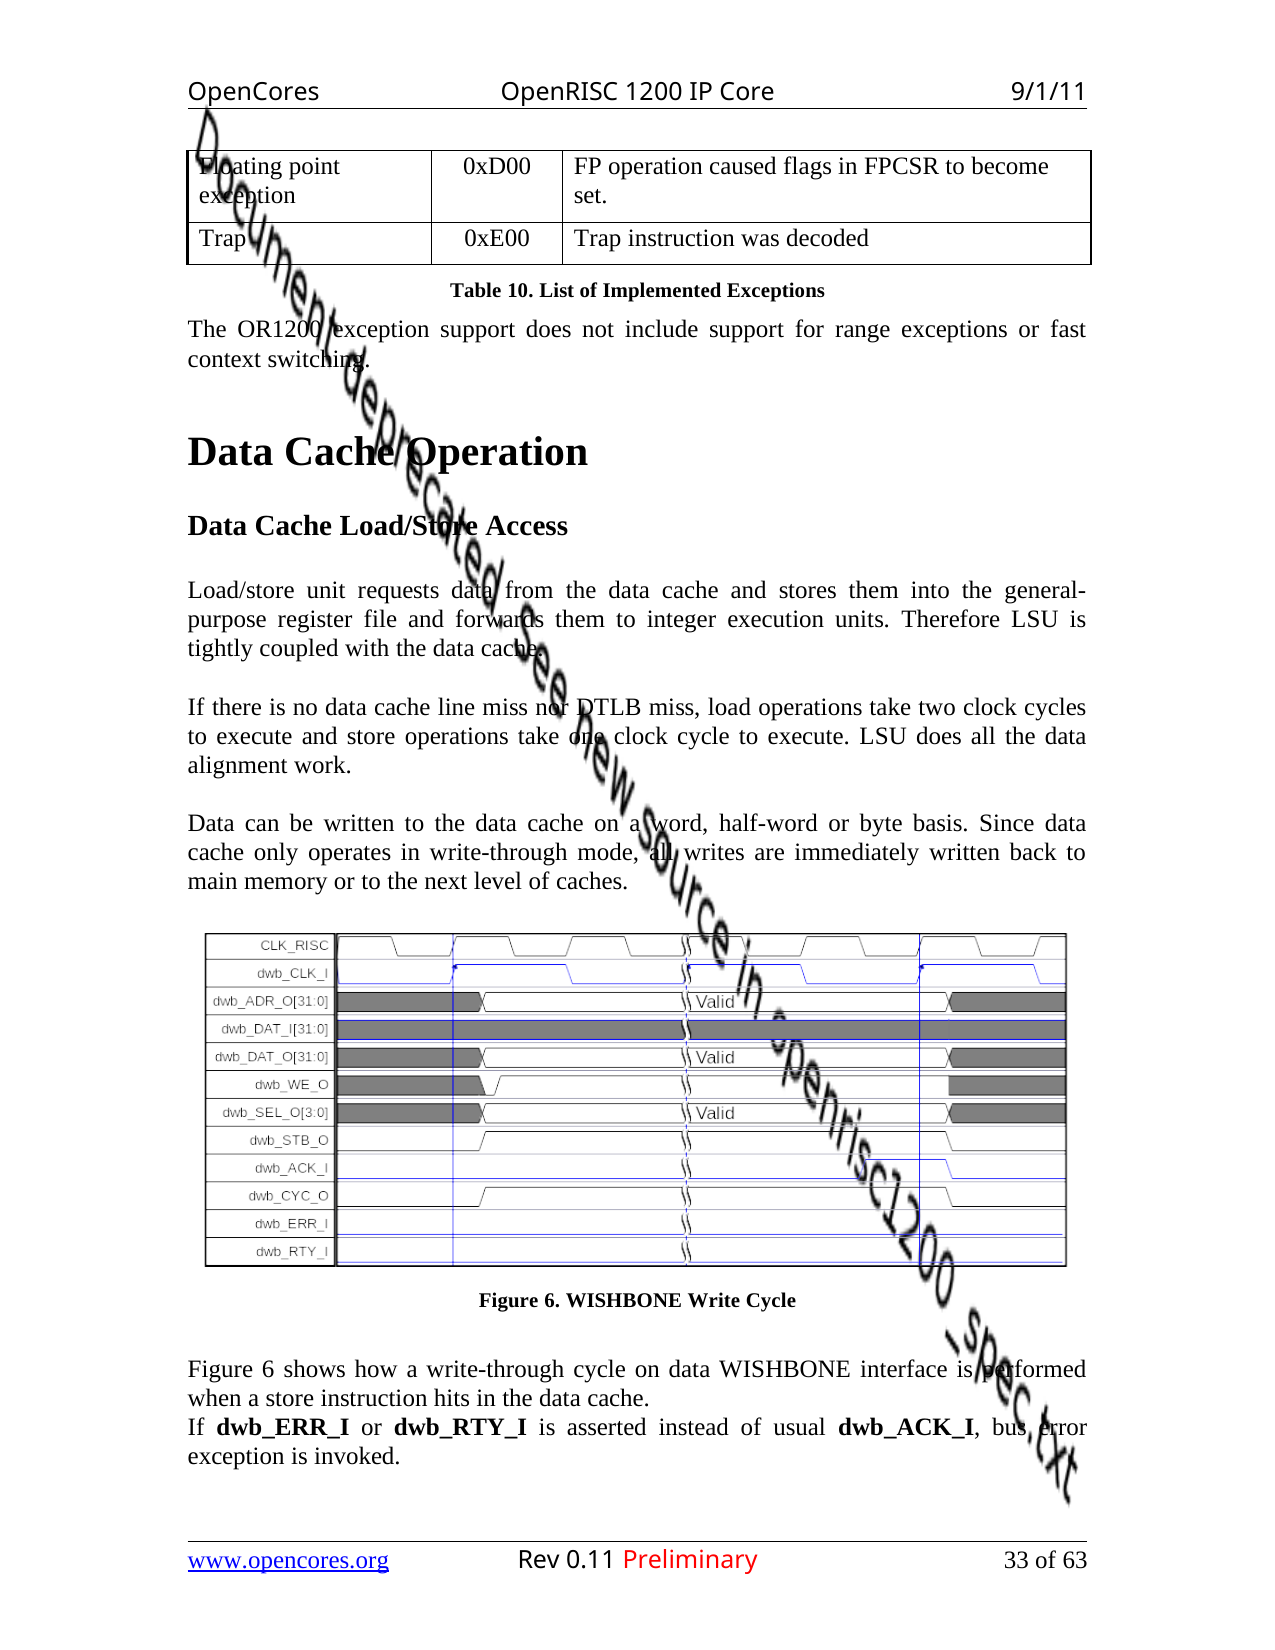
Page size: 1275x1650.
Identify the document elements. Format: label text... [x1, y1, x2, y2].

table_cell Trap instruction was decoded [563, 223, 1090, 264]
table_cell Floating point exception [189, 151, 431, 222]
text Data can be written to the data cache on a word, half-word or byte basis. Since data cache only operates in write-through mode, all writes are immediately written back to main memory or to the next level of caches. [187, 808, 1087, 895]
subtitle Data Cache Load/Store Access [187, 508, 1087, 542]
text If dwb_ERR_I or dwb_RTY_I is asserted instead of usual dwb_ACK_I, bus error exception is invoked. [187, 1412, 1087, 1470]
table_cell 0xE00 [432, 223, 562, 264]
text Table 10. List of Implemented Exceptions [187, 278, 1087, 302]
text The OR1200 exception support does not include support for range exceptions or fast context switching. [187, 314, 1087, 372]
text Figure 6 shows how a write-through cycle on data WISHBONE interface is performed when a store instruction hits in the data cache. [187, 1353, 1087, 1412]
text Load/store unit requests data from the data cache and stores them into the general-purpose register file and forwards them to integer execution units. Therefore LSU is tightly coupled with the data cache. [187, 575, 1087, 662]
picture [187, 73, 1088, 150]
text Figure 6. WISHBONE Write Cycle [187, 1288, 1087, 1312]
subtitle Data Cache Operation [187, 427, 1087, 474]
text If there is no data cache line miss nor DTLB miss, load operations take two clock cycles to execute and store operations take one clock cycle to execute. LSU does all the data alignment work. [187, 691, 1087, 779]
picture [187, 265, 1088, 1576]
picture [264, 1558, 269, 1567]
table_cell FP operation caused flags in FPCSR to become set. [563, 151, 1090, 222]
table_cell 0xD00 [432, 151, 562, 222]
table_cell Trap [189, 223, 431, 264]
